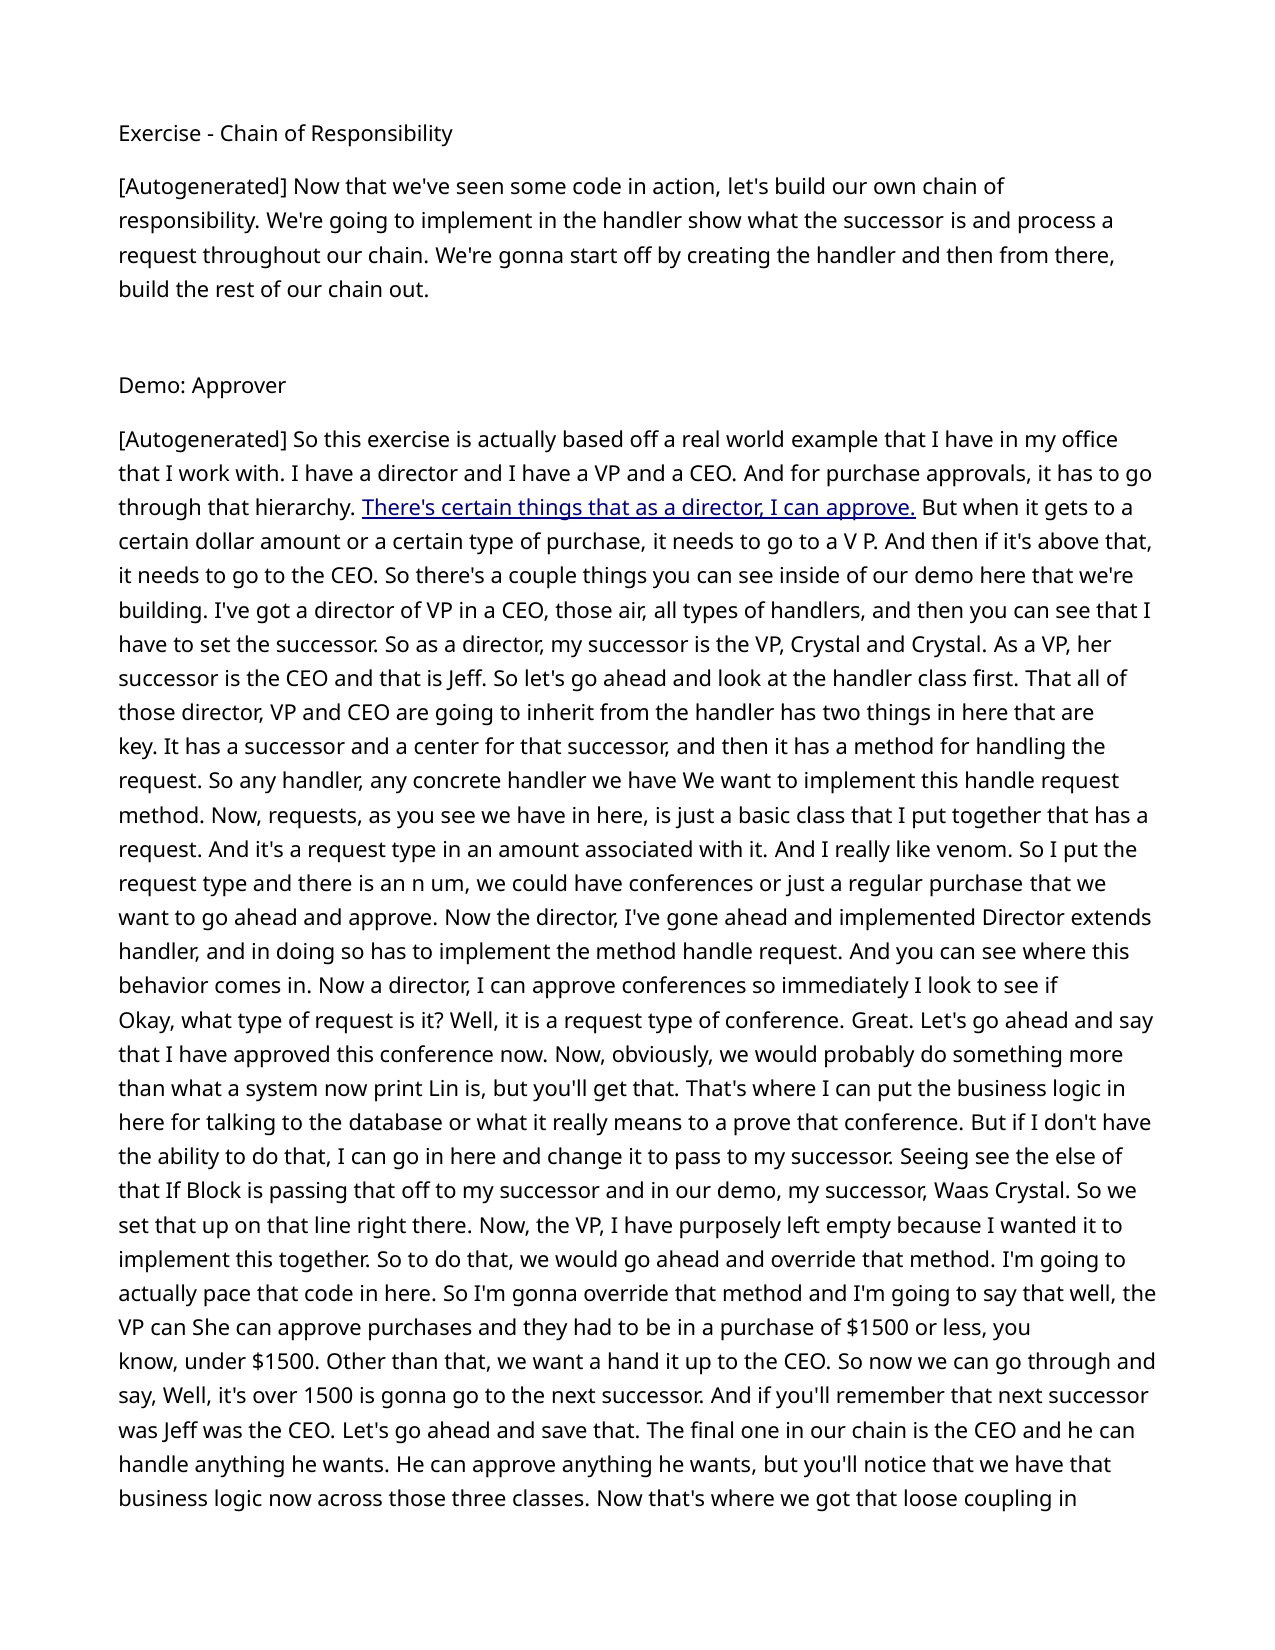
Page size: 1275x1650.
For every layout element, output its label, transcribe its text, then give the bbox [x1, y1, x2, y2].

text [Autogenerated] So this exercise is actually based off a real world example that I have in my office that I work with. I have a director and I have a VP and a CEO. And for purchase approvals, it has to go through that hierarchy. There's certain things that as a director, I can approve. But when it gets to a certain dollar amount or a certain type of purchase, it needs to go to a V P. And then if it's above that, it needs to go to the CEO. So there's a couple things you can see inside of our demo here that we're building. I've got a director of VP in a CEO, those air, all types of handlers, and then you can see that I have to set the successor. So as a director, my successor is the VP, Crystal and Crystal. As a VP, her successor is the CEO and that is Jeff. So let's go ahead and look at the handler class first. That all of those director, VP and CEO are going to inherit from the handler has two things in here that are key. It has a successor and a center for that successor, and then it has a method for handling the request. So any handler, any concrete handler we have We want to implement this handle request method. Now, requests, as you see we have in here, is just a basic class that I put together that has a request. And it's a request type in an amount associated with it. And I really like venom. So I put the request type and there is an n um, we could have conferences or just a regular purchase that we want to go ahead and approve. Now the director, I've gone ahead and implemented Director extends handler, and in doing so has to implement the method handle request. And you can see where this behavior comes in. Now a director, I can approve conferences so immediately I look to see if Okay, what type of request is it? Well, it is a request type of conference. Great. Let's go ahead and say that I have approved this conference now. Now, obviously, we would probably do something more than what a system now print Lin is, but you'll get that. That's where I can put the business logic in here for talking to the database or what it really means to a prove that conference. But if I don't have the ability to do that, I can go in here and change it to pass to my successor. Seeing see the else of that If Block is passing that off to my successor and in our demo, my successor, Waas Crystal. So we set that up on that line right there. Now, the VP, I have purposely left empty because I wanted it to implement this together. So to do that, we would go ahead and override that method. I'm going to actually pace that code in here. So I'm gonna override that method and I'm going to say that well, the VP can She can approve purchases and they had to be in a purchase of $1500 or less, you know, under $1500. Other than that, we want a hand it up to the CEO. So now we can go through and say, Well, it's over 1500 is gonna go to the next successor. And if you'll remember that next successor was Jeff was the CEO. Let's go ahead and save that. The final one in our chain is the CEO and he can handle anything he wants. He can approve anything he wants, but you'll notice that we have that business logic now across those three classes. Now that's where we got that loose coupling in [118, 424, 1157, 1513]
subtitle Demo: Approver [118, 371, 1157, 400]
text [Autogenerated] Now that we've seen some code in action, let's build our own chain of responsibility. We're going to implement in the handler show what the successor is and process a request throughout our chain. We're gonna start off by creating the handler and then from there, build the rest of our chain out. [118, 171, 1157, 304]
subtitle Exercise - Chain of Responsibility [118, 118, 1157, 148]
